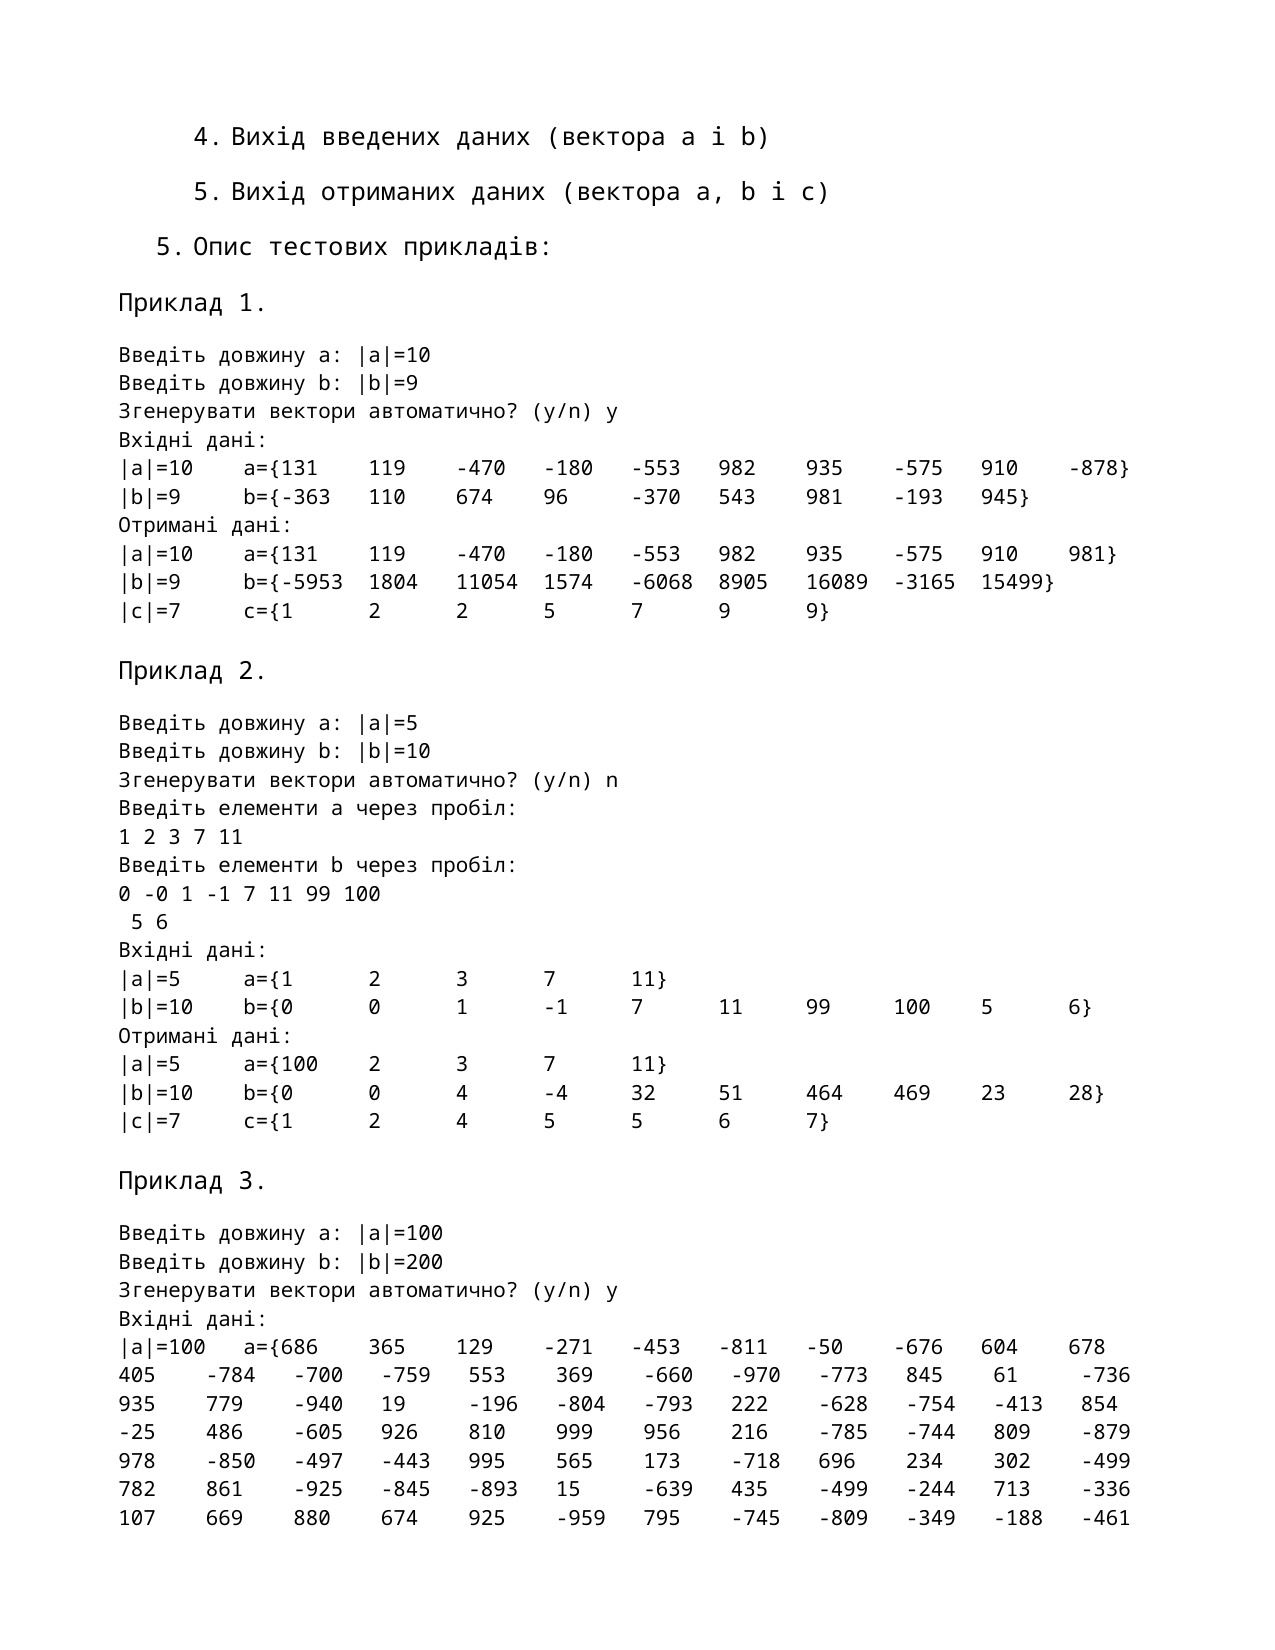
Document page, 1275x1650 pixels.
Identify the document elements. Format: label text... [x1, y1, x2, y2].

text Приклад 3. [118, 1163, 1157, 1197]
text 0 -0 1 -1 7 11 99 100 [118, 879, 1157, 907]
text |b|=9 b={-5953 1804 11054 1574 -6068 8905 16089 -3165 15499} [118, 567, 1157, 596]
list Вихід отриманих даних (вектора a, b і c) [193, 173, 1157, 208]
text Згенерувати вектори автоматично? (y/n) y [118, 1275, 1157, 1304]
text Отримані дані: [118, 1021, 1157, 1049]
text |b|=9 b={-363 110 674 96 -370 543 981 -193 945} [118, 482, 1157, 510]
text Введіть довжину b: |b|=9 [118, 368, 1157, 397]
text 1 2 3 7 11 [118, 822, 1157, 850]
text Введіть довжину b: |b|=10 [118, 736, 1157, 765]
text Отримані дані: [118, 510, 1157, 539]
text Вхідні дані: [118, 425, 1157, 453]
text Приклад 1. [118, 284, 1157, 318]
text |a|=5 a={100 2 3 7 11} [118, 1049, 1157, 1078]
text |c|=7 c={1 2 4 5 5 6 7} [118, 1106, 1157, 1134]
text Введіть елементи a через пробіл: [118, 793, 1157, 822]
text Вхідні дані: [118, 1304, 1157, 1332]
text |a|=10 a={131 119 -470 -180 -553 982 935 -575 910 -878} [118, 453, 1157, 482]
text Введіть довжину a: |a|=10 [118, 340, 1157, 368]
text 5 6 [118, 907, 1157, 936]
text Приклад 2. [118, 653, 1157, 687]
list Вихід введених даних (вектора a і b) [193, 118, 1157, 152]
text Згенерувати вектори автоматично? (y/n) y [118, 397, 1157, 425]
text Введіть довжину b: |b|=200 [118, 1247, 1157, 1275]
text Згенерувати вектори автоматично? (y/n) n [118, 765, 1157, 793]
text |a|=5 a={1 2 3 7 11} [118, 964, 1157, 992]
text Введіть елементи b через пробіл: [118, 850, 1157, 879]
text |b|=10 b={0 0 1 -1 7 11 99 100 5 6} [118, 992, 1157, 1021]
text Введіть довжину a: |a|=5 [118, 708, 1157, 736]
text |c|=7 c={1 2 2 5 7 9 9} [118, 596, 1157, 624]
text Вхідні дані: [118, 936, 1157, 964]
text |a|=10 a={131 119 -470 -180 -553 982 935 -575 910 981} [118, 539, 1157, 567]
list Опис тестових прикладів: [156, 229, 1157, 263]
text |b|=10 b={0 0 4 -4 32 51 464 469 23 28} [118, 1078, 1157, 1106]
text Введіть довжину a: |a|=100 [118, 1218, 1157, 1247]
text |a|=100 a={686 365 129 -271 -453 -811 -50 -676 604 678 405 -784 -700 -759 553 369 -660 -970 -773 845 61 -736 935 779 -940 19 -196 -804 -793 222 -628 -754 -413 854 -25 486 -605 926 810 999 956 216 -785 -744 809 -879 978 -850 -497 -443 995 565 173 -718 696 234 302 -499 782 861 -925 -845 -893 15 -639 435 -499 -244 713 -336 107 669 880 674 925 -959 795 -745 -809 -349 -188 -461 [118, 1332, 1157, 1531]
